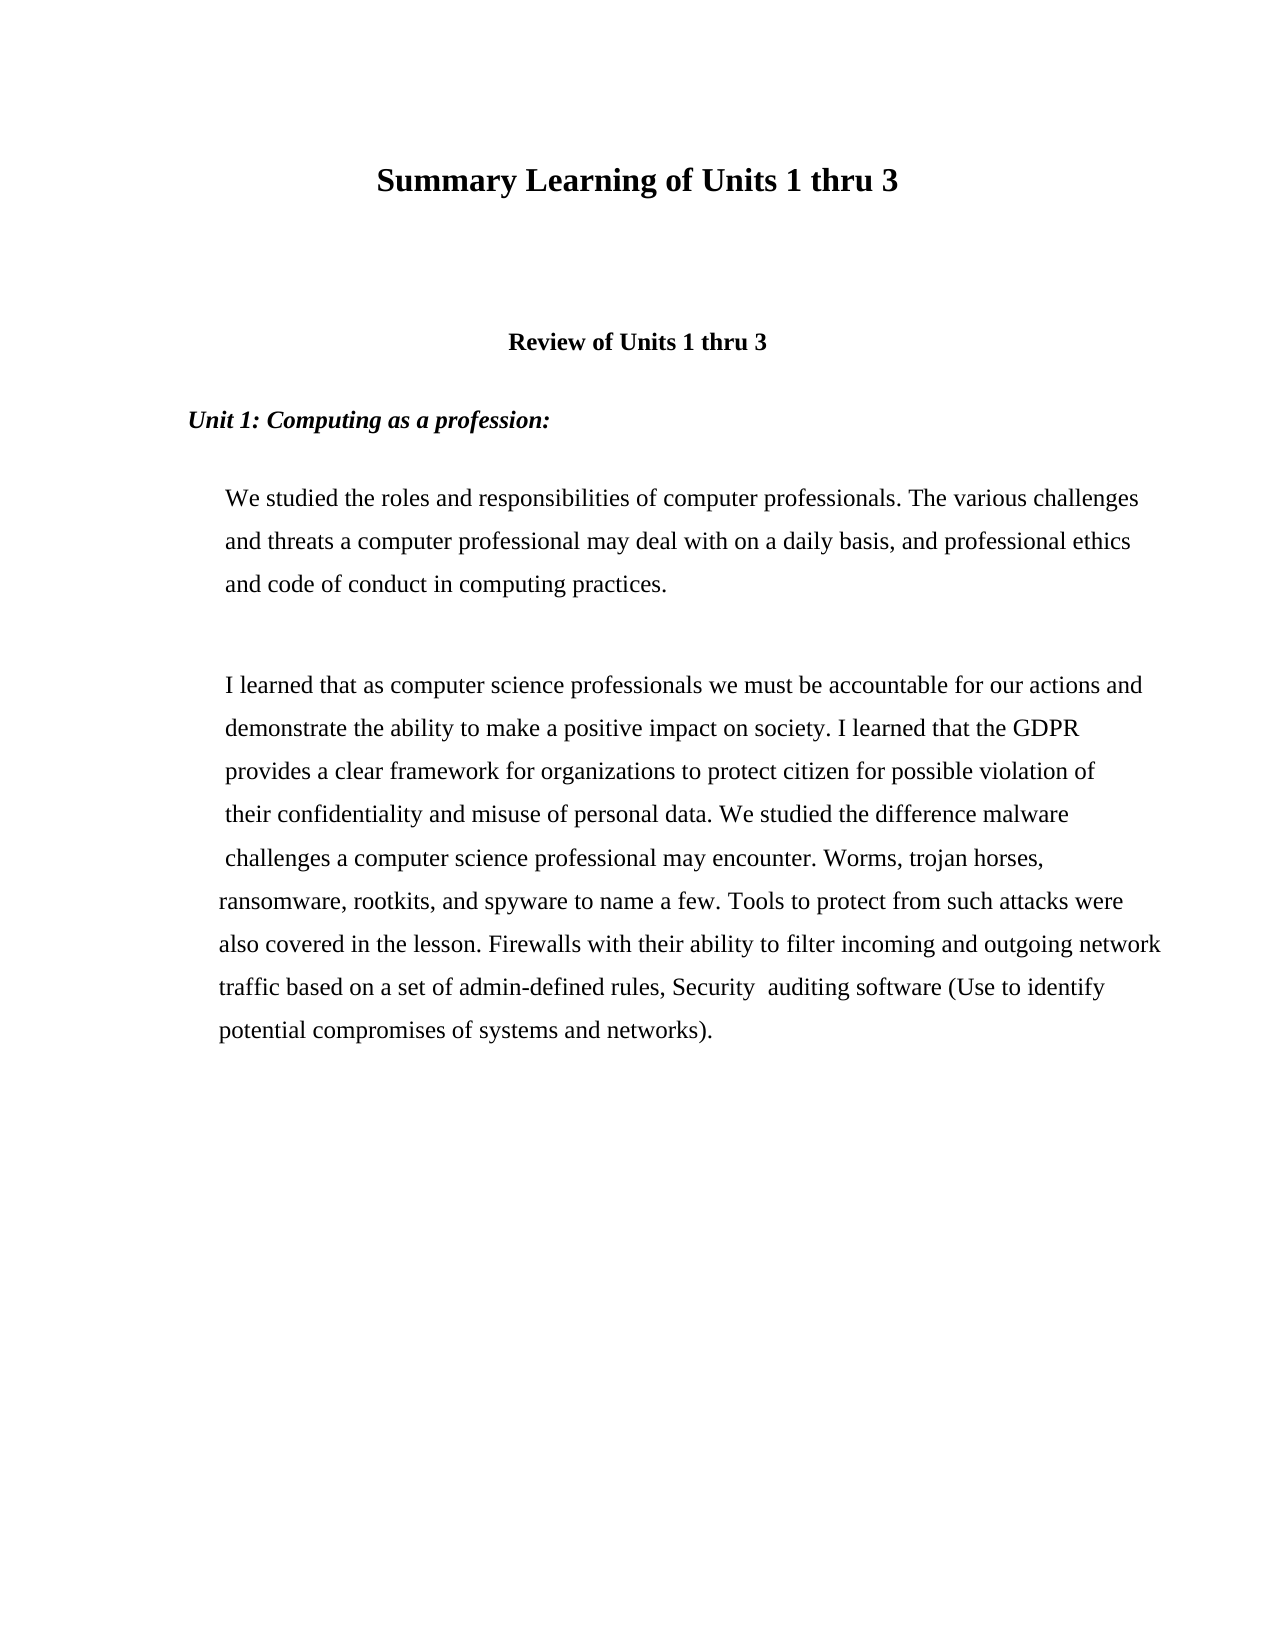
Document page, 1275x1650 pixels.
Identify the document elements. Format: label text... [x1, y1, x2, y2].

list demonstrate the ability to make a positive impact on society. I learned that the GDPR [187, 713, 1162, 742]
list provides a clear framework for organizations to protect citizen for possible violation of [187, 756, 1162, 785]
list We studied the roles and responsibilities of computer professionals. The various challenges [112, 483, 1162, 512]
list and code of conduct in computing practices. [112, 569, 1162, 598]
text Review of Units 1 thru 3 [112, 327, 1162, 355]
list potential compromises of systems and networks). [187, 1015, 1162, 1044]
list also covered in the lesson. Firewalls with their ability to filter incoming and outgoing network [187, 929, 1162, 958]
list I learned that as computer science professionals we must be accountable for our actions and [187, 670, 1162, 699]
list and threats a computer professional may deal with on a daily basis, and professional ethics [112, 526, 1162, 555]
list ransomware, rootkits, and spyware to name a few. Tools to protect from such attacks were [187, 886, 1162, 914]
list challenges a computer science professional may encounter. Worms, trojan horses, [187, 843, 1162, 871]
list Unit 1: Computing as a profession: [150, 405, 1162, 434]
list traffic based on a set of admin-defined rules, Security auditing software (Use to identify [187, 972, 1162, 1001]
text Summary Learning of Units 1 thru 3 [112, 160, 1162, 199]
list their confidentiality and misuse of personal data. We studied the difference malware [187, 799, 1162, 828]
